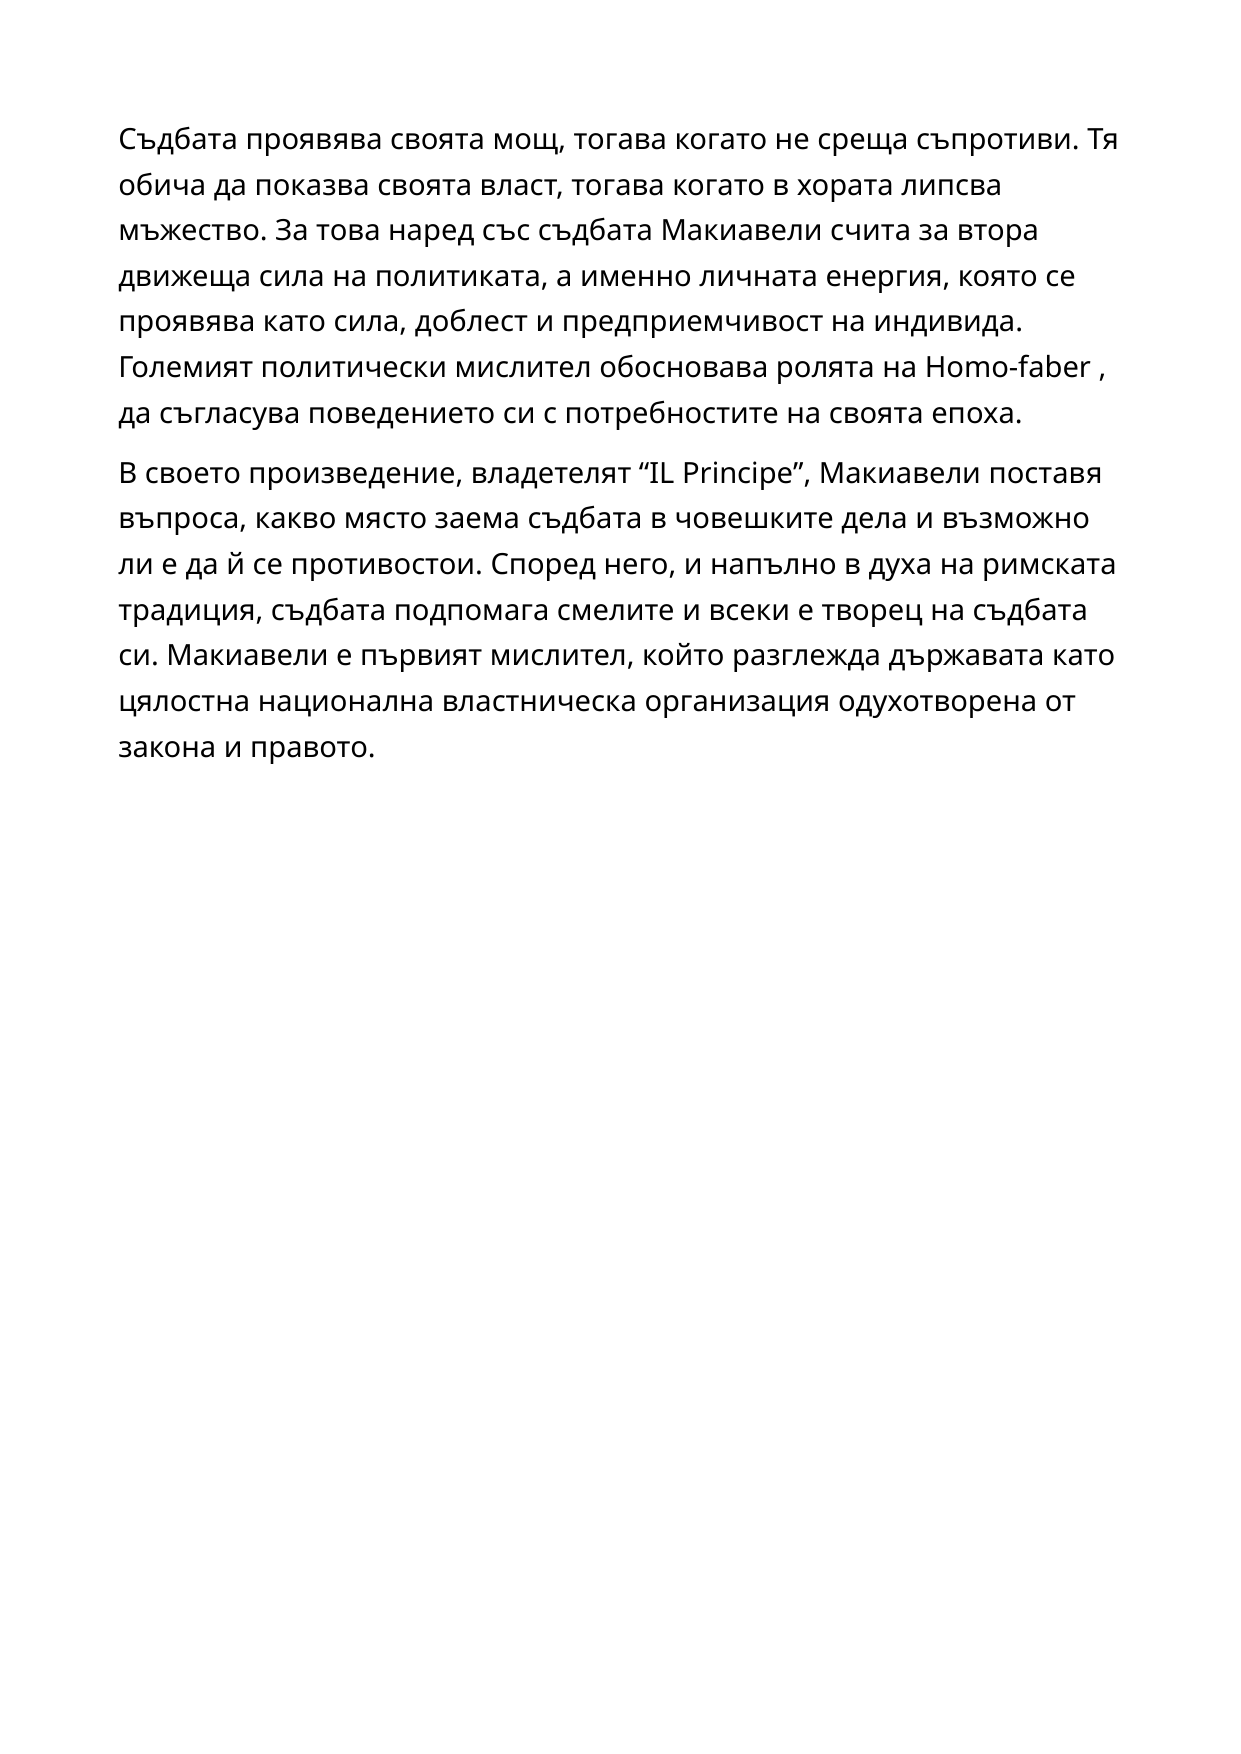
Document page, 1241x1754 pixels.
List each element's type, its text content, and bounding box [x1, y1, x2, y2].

text В своето произведение, владетелят “IL Principe”, Макиавели поставя въпроса, какво място заема съдбата в човешките дела и възможно ли е да й се противостои. Според него, и напълно в духа на римската традиция, съдбата подпомага смелите и всеки е творец на съдбата си. Макиавели е първият мислител, който разглежда държавата като цялостна национална властническа организация одухотворена от закона и правото. [118, 452, 1122, 766]
text Съдбата проявява своята мощ, тогава когато не среща съпротиви. Тя обича да показва своята власт, тогава когато в хората липсва мъжество. За това наред със съдбата Макиавели счита за втора движеща сила на политиката, а именно личната енергия, която се проявява като сила, доблест и предприемчивост на индивида. Големият политически мислител обосновава ролята на Homo-faber , да съгласува поведението си с потребностите на своята епоха. [118, 118, 1122, 432]
